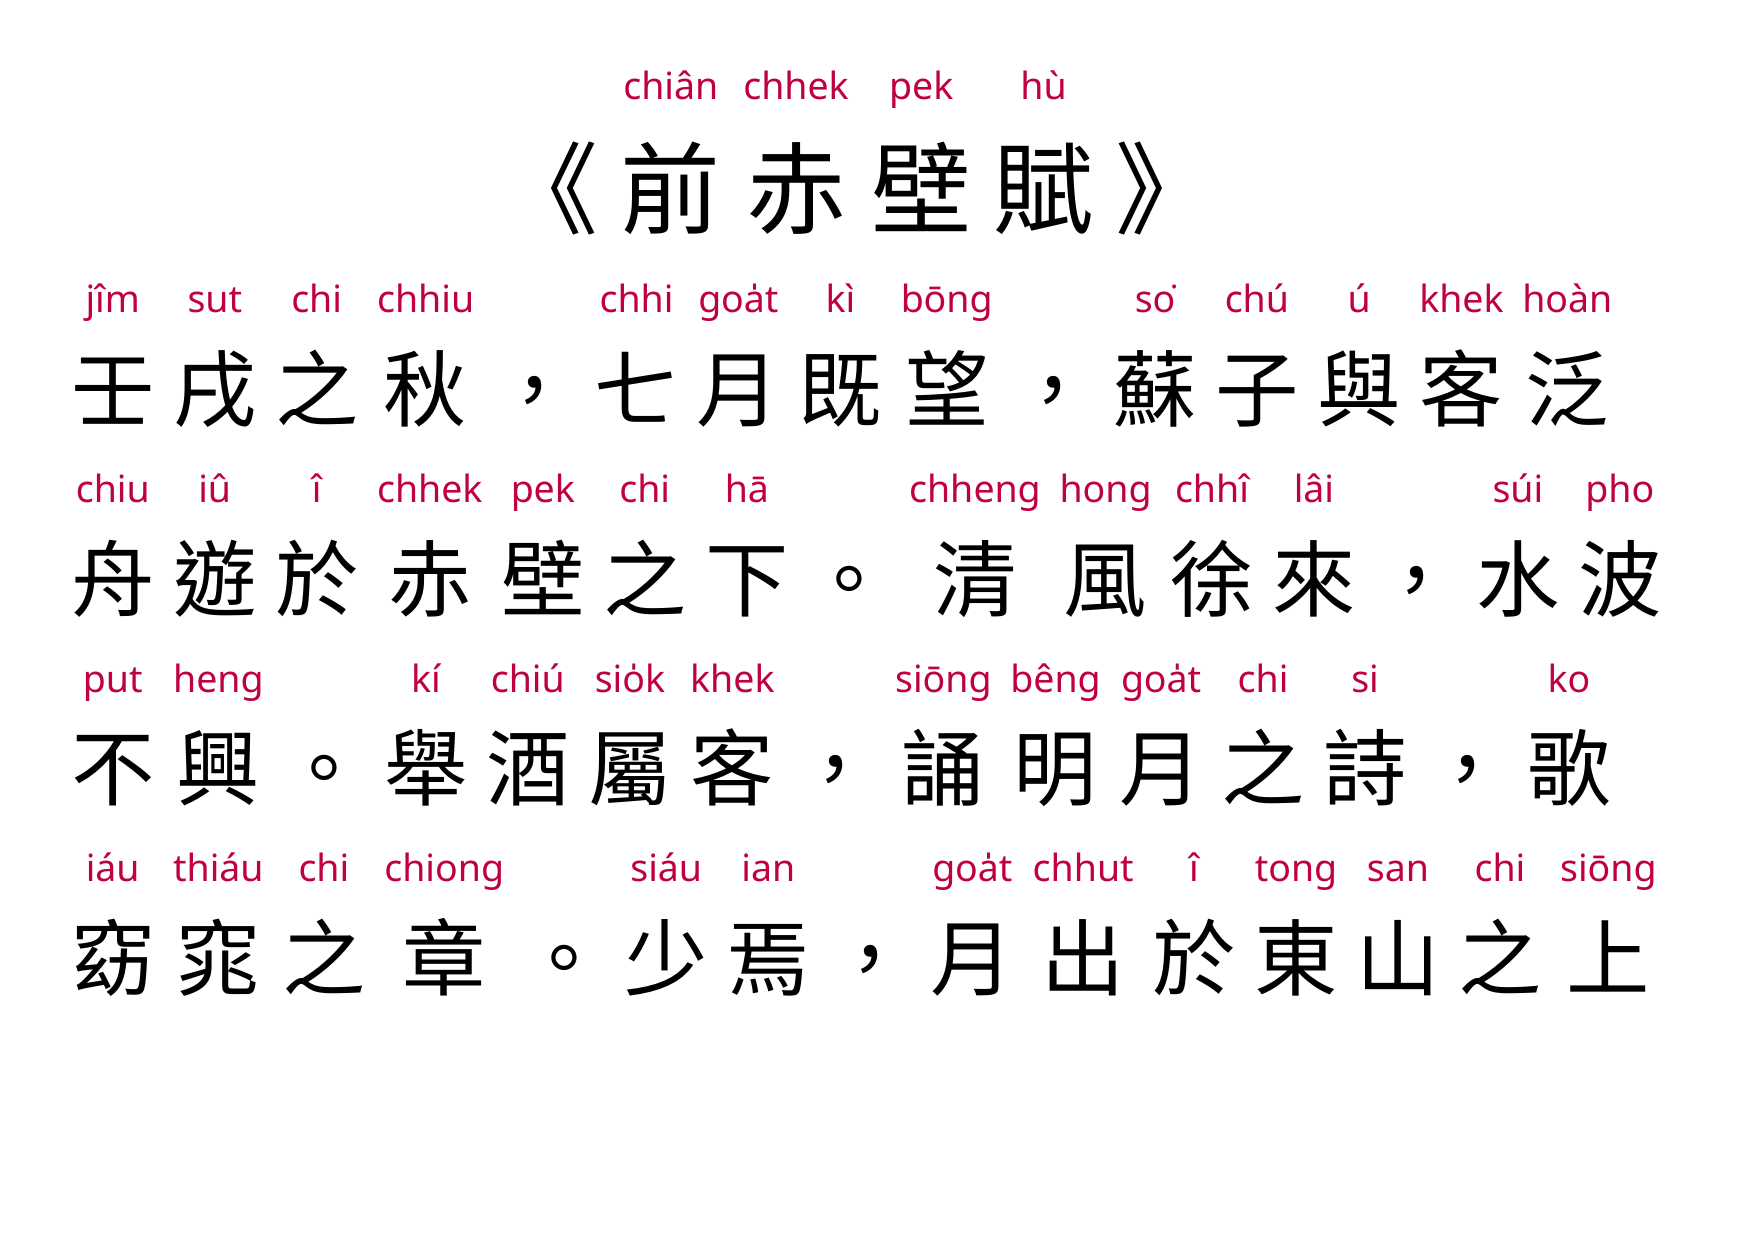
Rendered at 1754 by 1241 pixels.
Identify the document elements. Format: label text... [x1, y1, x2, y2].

text 壬jîm 戌sut 之chi 秋chhiu ， 七chhi 󠇡月goa̍t 󠇢既kì 望bōng 󠇡， 蘇so͘ 子chú 󠇡與ú 客khek 󠇡泛hoàn 舟chiu 遊iû 於î 赤chhek 󠇡壁pek 󠇡之chi 下hā 󠇡。 清chheng 風hong 徐chhî 來lâi ， 水súi 󠇡波pho 不put 興heng 。 舉kí 酒chiú 屬sio̍k 客khek 󠇡， 誦siōng 明bêng 月goa̍t 󠇢之chi 詩si ， 歌ko 󠇡窈iáu 窕thiáu 之chi 章chiong 。 少siáu 󠇢焉ian ， 月goa̍t 󠇢出chhut 於î 東tong 󠇡山san 󠇡之chi 上siōng ， 徘pâi 徊hôe 於î 斗tó͘ 󠇡牛giû 󠇡之chi 間kan 󠇡。 白pe̍k 󠇡露lō͘ 橫hêng 󠇢江kang ， 水súi 󠇡光kong 接chiap 天thian 󠇡。 縱chhióng 一it 󠇡葦úi 之chi 所só͘ 如jû ， 凌lêng 萬bān 頃khéng 之chi 茫bông 然jiân 。 浩hō 浩hō 乎hō͘ 如jû 馮pêng 虛hu 󠇡御gū 風hong ， 而jî 不put 知ti 󠇡其kî 所só͘ 止chí ； 飄phiau 飄phiau 乎hō͘ 如jû 遺ûi 世sè 獨to̍k 立li̍p , 羽ú 化hòa 而jî 登teng 仙sian 。 [71, 273, 1665, 1013]
title 《 前chiân 󠇡赤chhek 󠇡壁pek 󠇡賦hù 》 [71, 59, 1665, 255]
